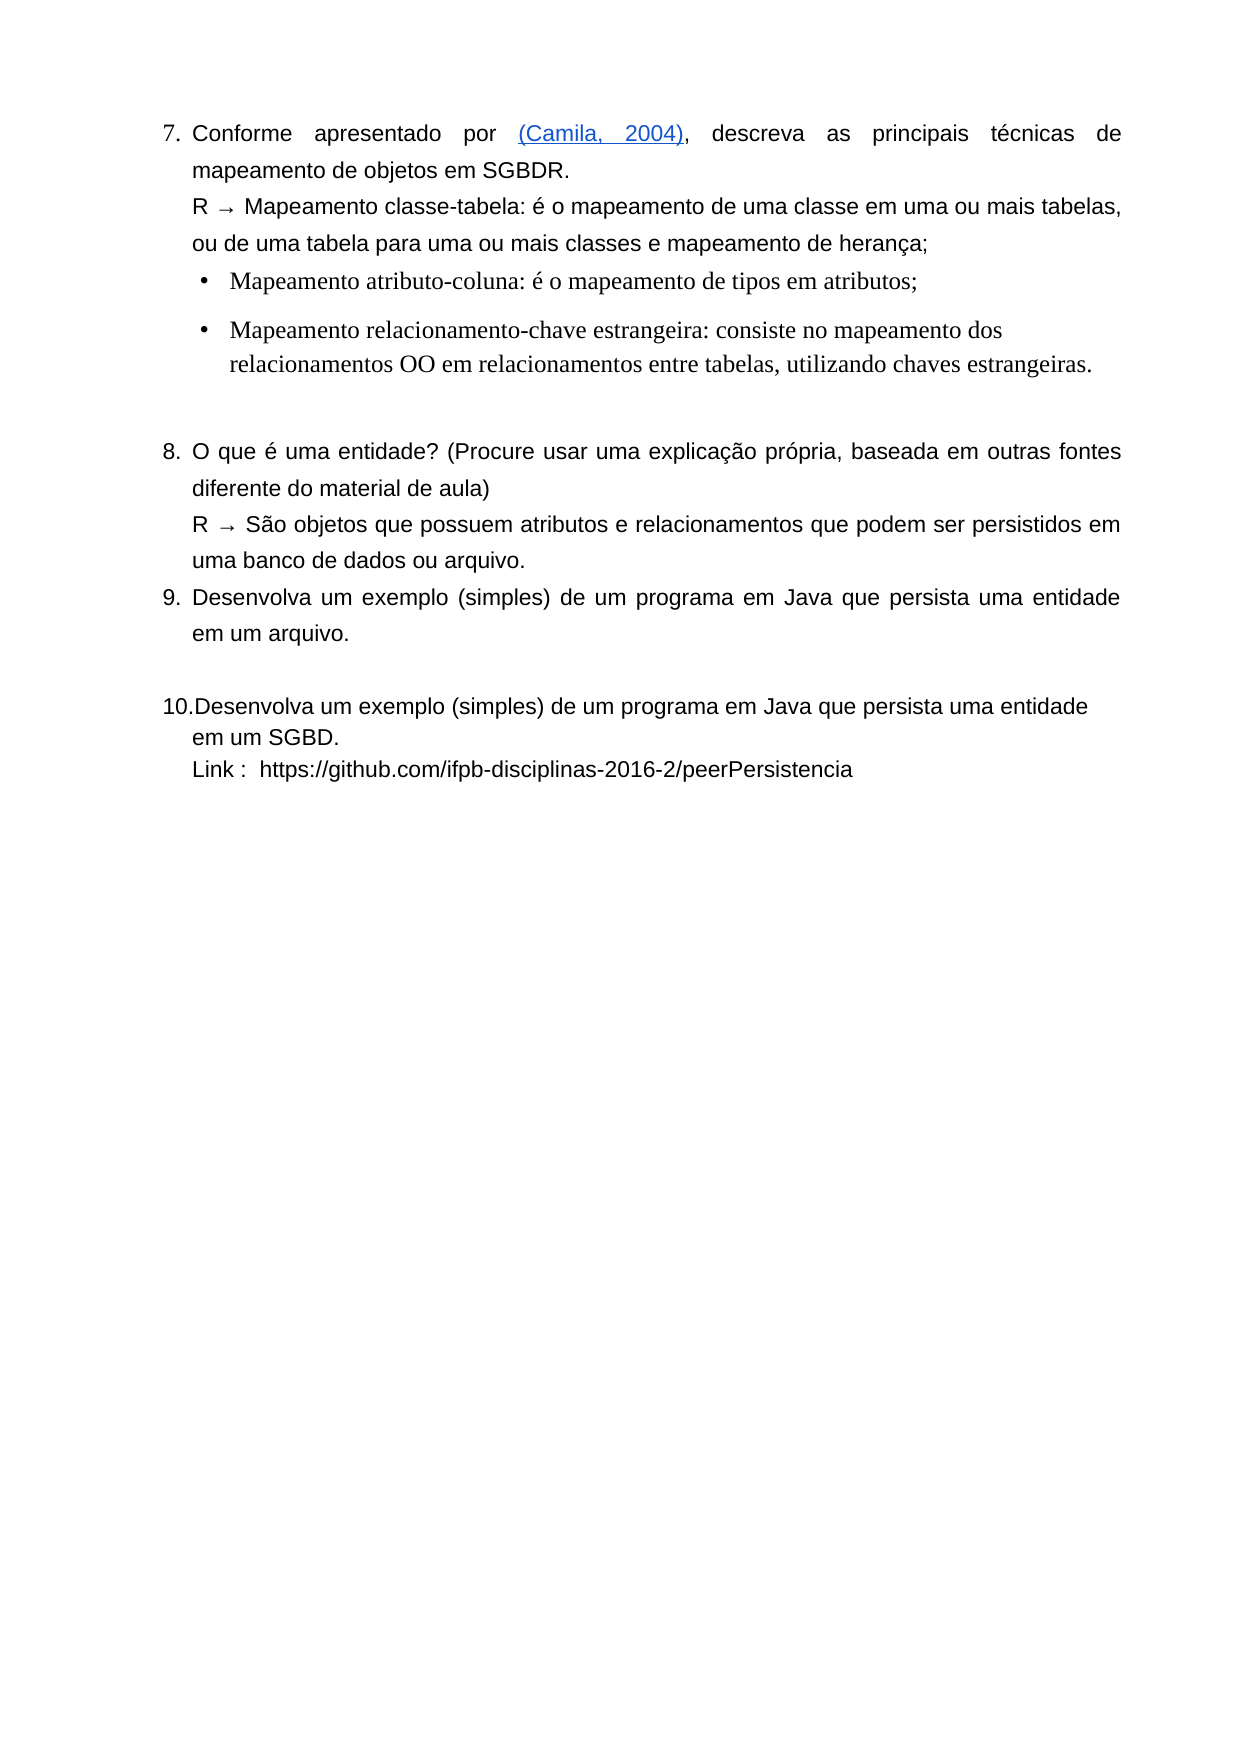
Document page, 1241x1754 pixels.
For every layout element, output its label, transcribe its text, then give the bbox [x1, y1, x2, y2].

list Desenvolva um exemplo (simples) de um programa em Java que persista uma entidade em um SGBD. [162, 693, 1122, 751]
list R → São objetos que possuem atributos e relacionamentos que podem ser persistidos em uma banco de dados ou arquivo. [162, 511, 1122, 573]
list R → Mapeamento classe-tabela: é o mapeamento de uma classe em uma ou mais tabelas, ou de uma tabela para uma ou mais classes e mapeamento de herança; [162, 193, 1122, 256]
list Mapeamento relacionamento-chave estrangeira: consiste no mapeamento dos relacionamentos OO em relacionamentos entre tabelas, utilizando chaves estrangeiras. [200, 315, 1122, 378]
list O que é uma entidade? (Procure usar uma explicação própria, baseada em outras fontes diferente do material de aula) [162, 438, 1122, 501]
list Mapeamento atributo-coluna: é o mapeamento de tipos em atributos; [200, 266, 1122, 295]
list Desenvolva um exemplo (simples) de um programa em Java que persista uma entidade em um arquivo. [162, 583, 1122, 646]
list Conforme apresentado por (Camila, 2004), descreva as principais técnicas de mapeamento de objetos em SGBDR. [162, 118, 1122, 183]
list Link : https://github.com/ifpb-disciplinas-2016-2/peerPersistencia [162, 756, 1122, 782]
